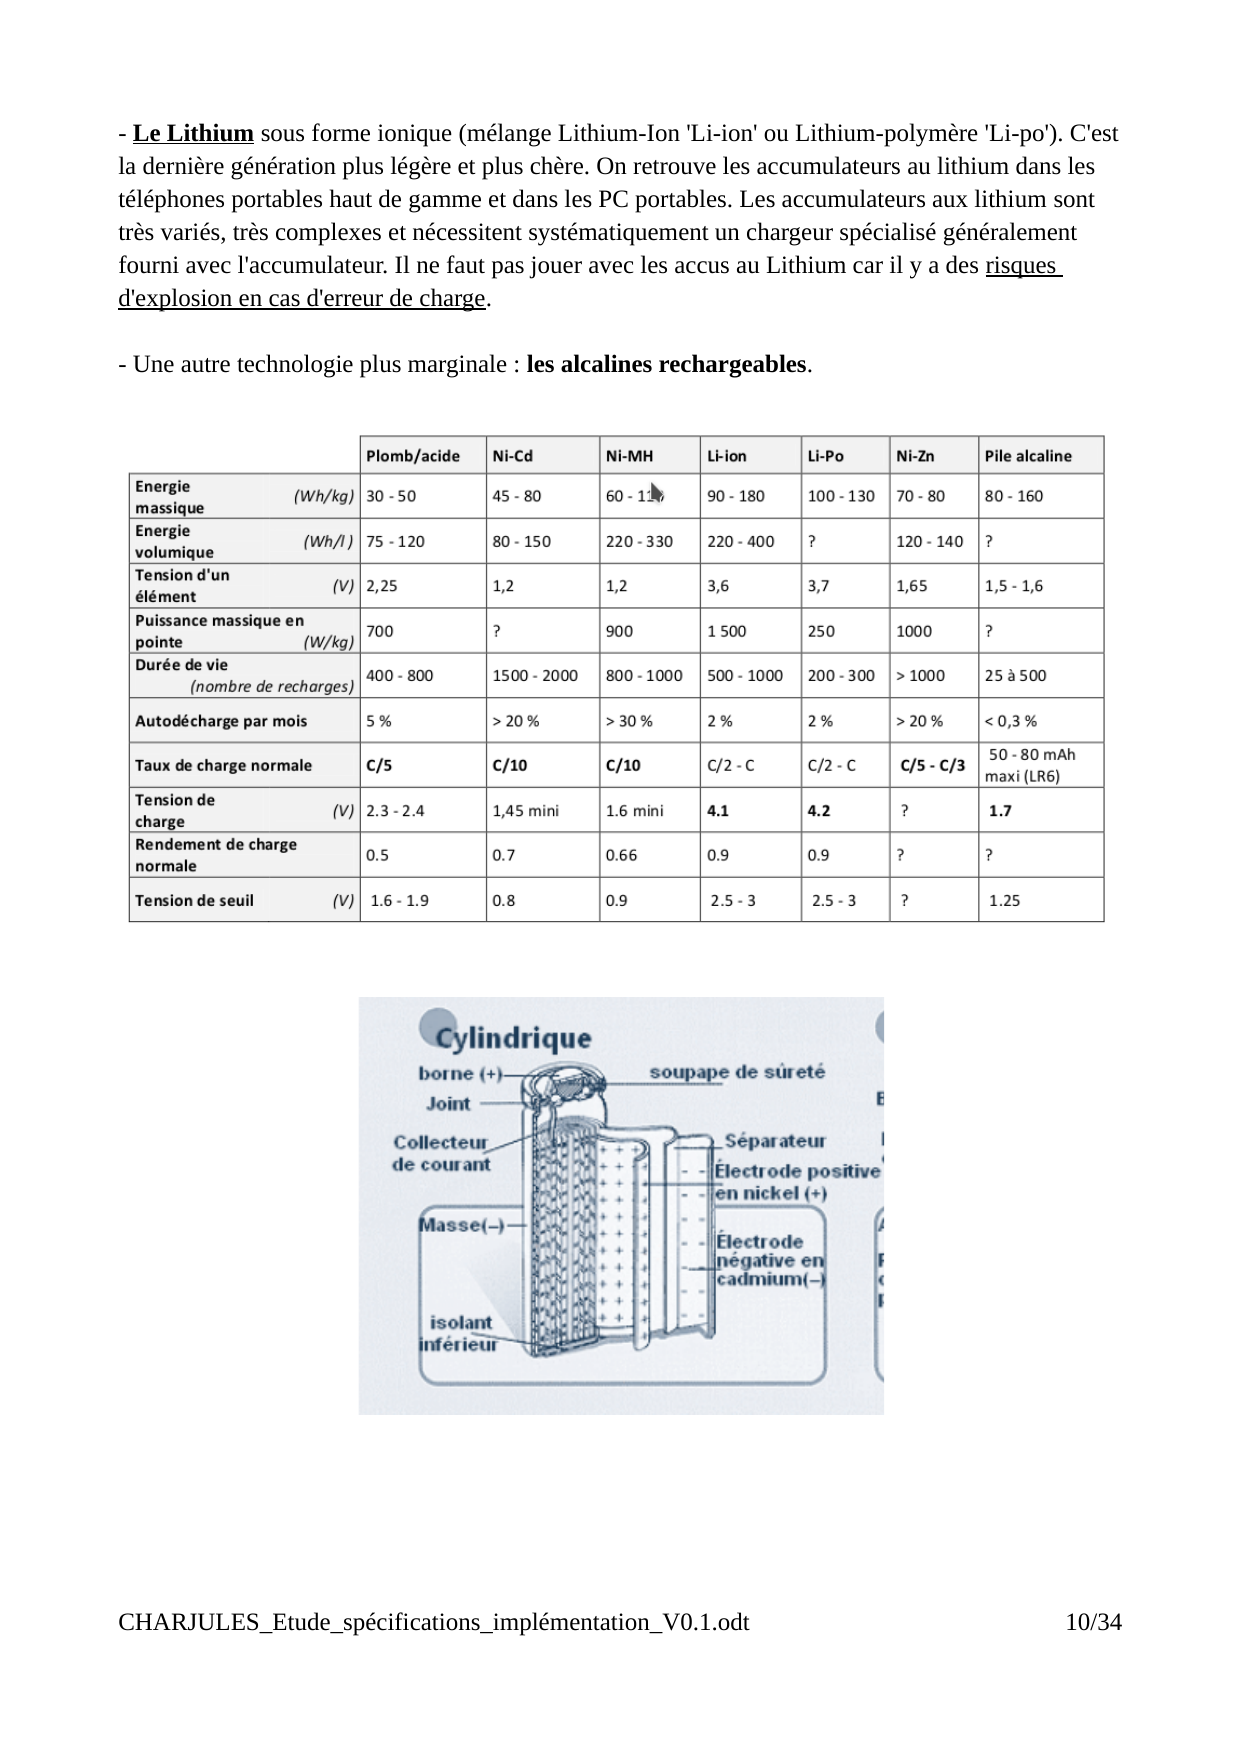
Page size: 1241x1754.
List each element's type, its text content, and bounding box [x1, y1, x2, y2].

picture [356, 997, 885, 1415]
picture [118, 430, 1123, 946]
text - Le Lithium sous forme ionique (mélange Lithium-Ion 'Li-ion' ou Lithium-polymère 'Li-po'). C'est la dernière génération plus légère et plus chère. On retrouve les accumulateurs au lithium dans les téléphones portables haut de gamme et dans les PC portables. Les accumulateurs aux lithium sont très variés, très complexes et nécessitent systématiquement un chargeur spécialisé généralement fourni avec l'accumulateur. Il ne faut pas jouer avec les accus au Lithium car il y a des risques d'explosion en cas d'erreur de charge. - Une autre technologie plus marginale : les alcalines rechargeables. [118, 118, 1122, 411]
